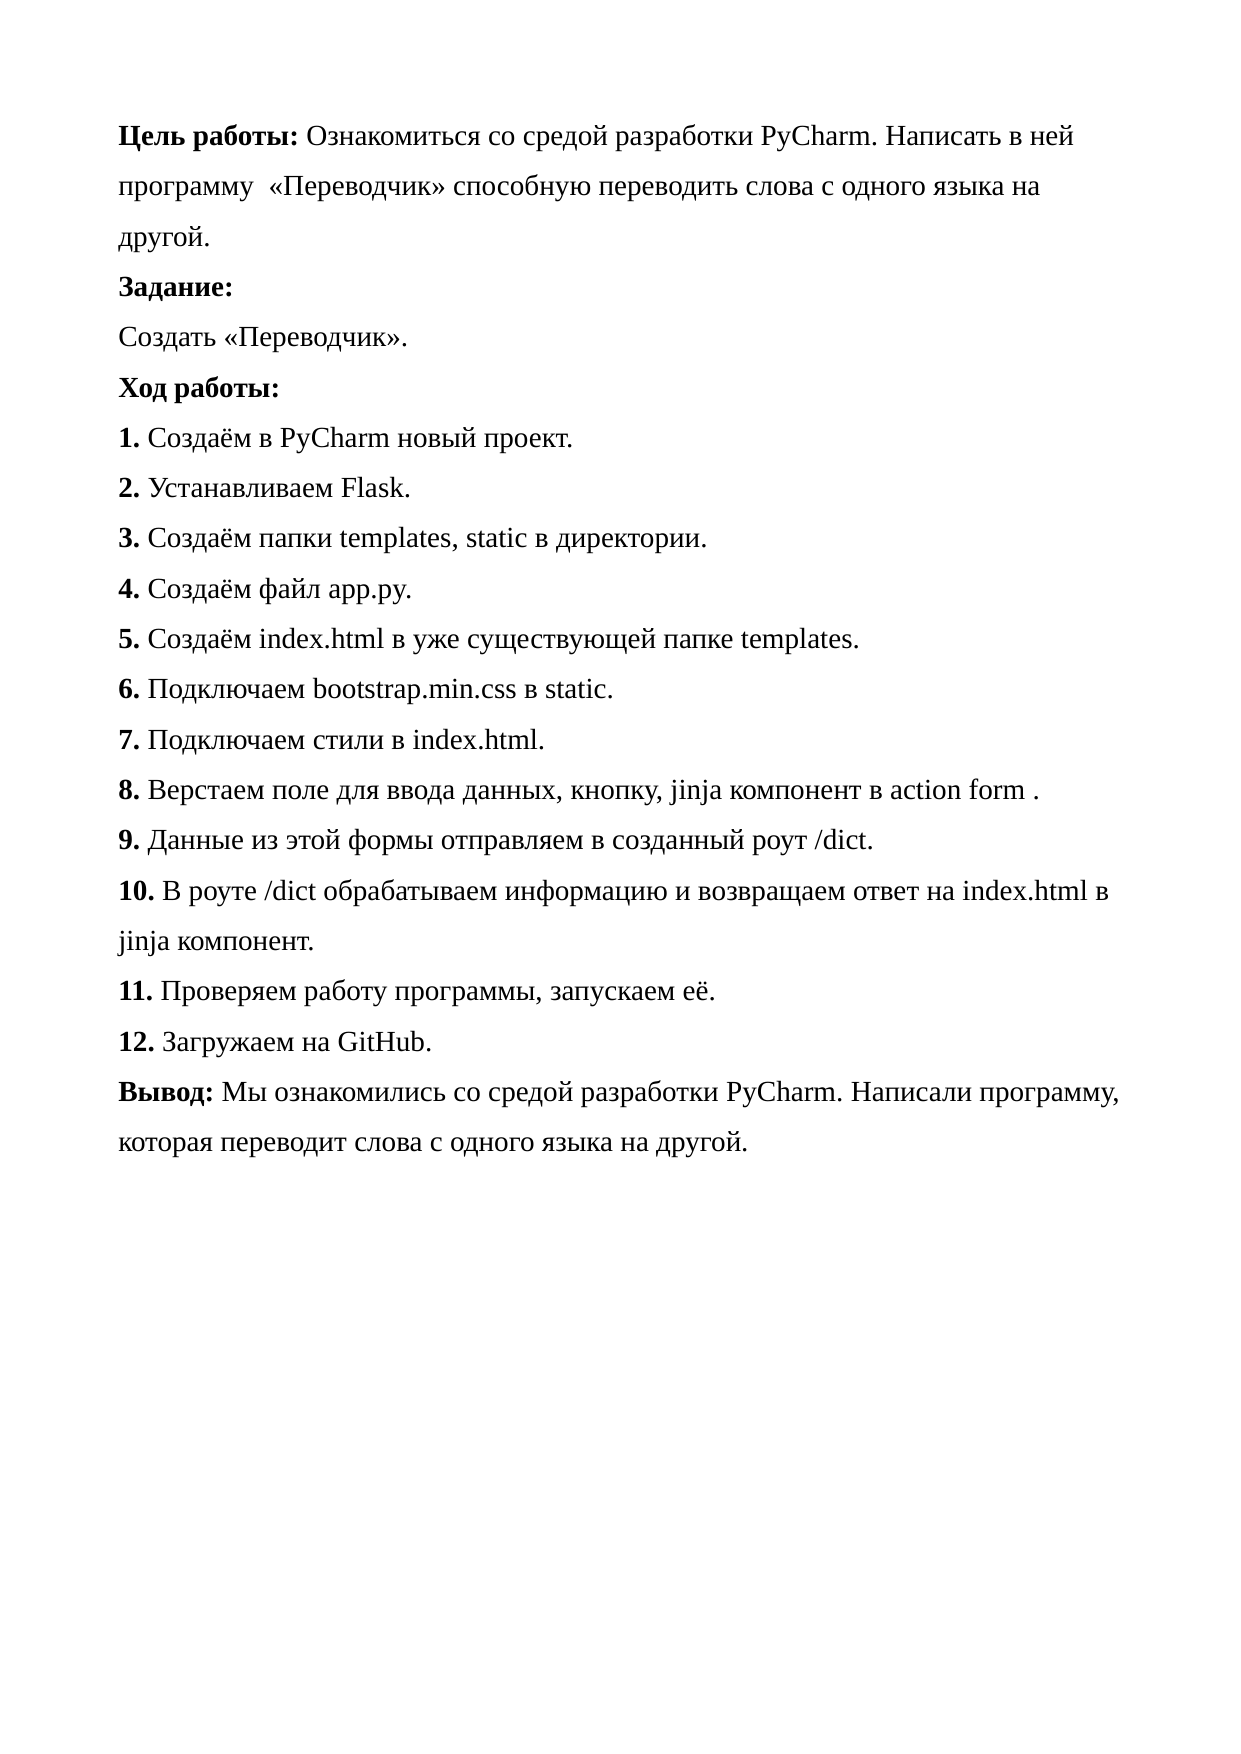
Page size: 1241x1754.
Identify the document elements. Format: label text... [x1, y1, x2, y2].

text 1. Создаём в PyCharm новый проект. 2. Устанавливаем Flask. 3. Создаём папки templates, static в директории. 4. Создаём файл app.py. 5. Создаём index.html в уже существующей папке templates. 6. Подключаем bootstrap.min.css в static. 7. Подключаем стили в index.html. 8. Верстаем поле для ввода данных, кнопку, jinja компонент в action form . 9. Данные из этой формы отправляем в созданный роут /dict. 10. В роуте /dict обрабатываем информацию и возвращаем ответ на index.html в jinja компонент. [118, 420, 1122, 957]
text Ход работы: [118, 370, 1122, 403]
text Создать «Переводчик». [118, 319, 1122, 353]
text Цель работы: Ознакомиться со средой разработки PyCharm. Написать в ней программу «Переводчик» способную переводить слова с одного языка на другой. [118, 118, 1122, 252]
text 11. Проверяем работу программы, запускаем её. [118, 973, 1122, 1007]
text Вывод: Мы ознакомились со средой разработки PyCharm. Написали программу, которая переводит слова с одного языка на другой. [118, 1074, 1122, 1158]
text Задание: [118, 269, 1122, 303]
text 12. Загружаем на GitHub. [118, 1024, 1122, 1057]
